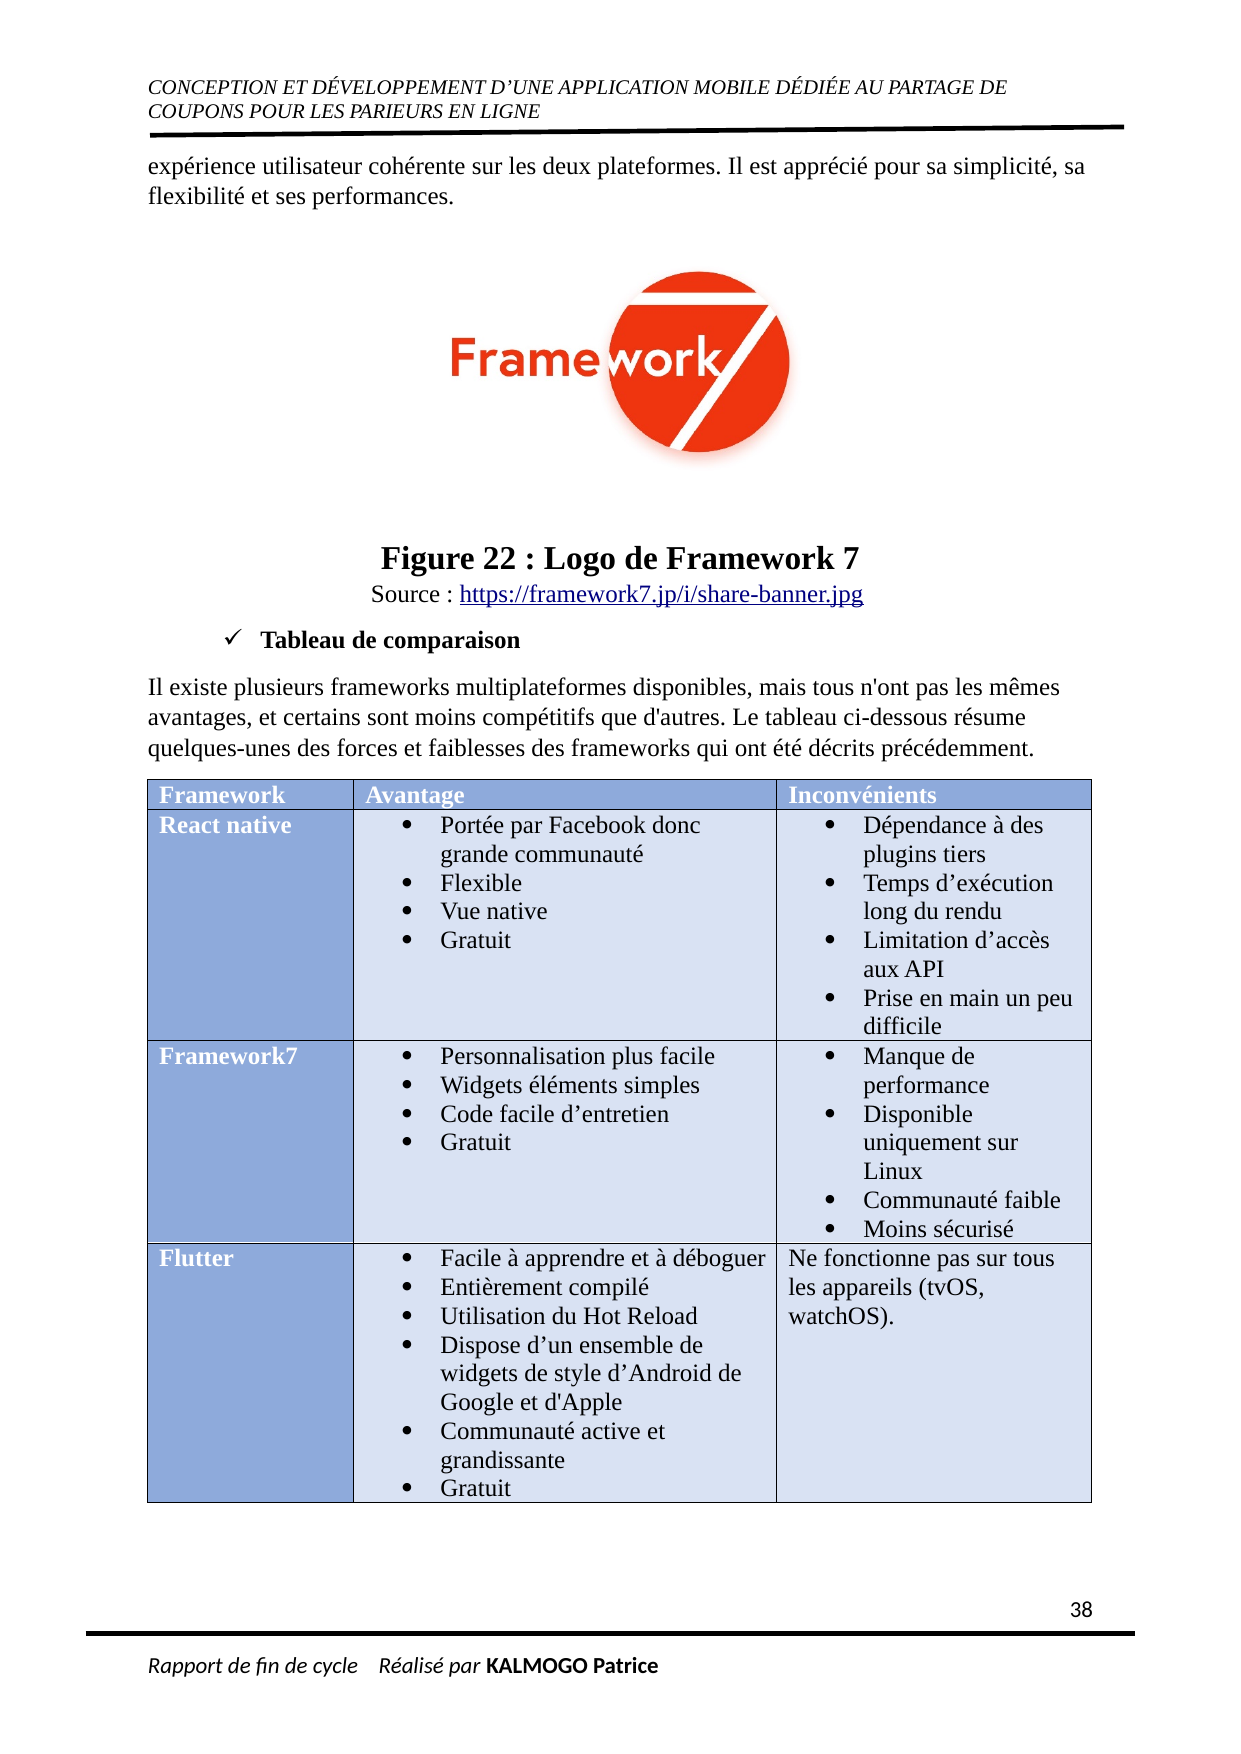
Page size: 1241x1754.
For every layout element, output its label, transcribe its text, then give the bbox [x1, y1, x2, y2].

table_cell Dépendance à des plugins tiers Temps d’exécution long du rendu Limitation d’accès aux API Prise en main un peu difficile [777, 810, 1091, 1040]
table_cell Framework7 [148, 1041, 353, 1242]
table_cell Personnalisation plus facile Widgets éléments simples Code facile d’entretien Gratuit [354, 1041, 776, 1242]
table_cell Facile à apprendre et à déboguer Entièrement compilé Utilisation du Hot Reload Dispose d’un ensemble de widgets de style d’Android de Google et d'Apple Communauté active et grandissante Gratuit [354, 1244, 776, 1502]
table_cell Flutter [148, 1244, 353, 1502]
table_header Avantage [354, 780, 776, 809]
text Il existe plusieurs frameworks multiplateformes disponibles, mais tous n'ont pas les mêmes avantages, et certains sont moins compétitifs que d'autres. Le tableau ci-dessous résume quelques-unes des forces et faiblesses des frameworks qui ont été décrits précédemment. [148, 672, 1093, 761]
subtitle Figure 22 : Logo de Framework 7 [148, 539, 1093, 577]
text expérience utilisateur cohérente sur les deux plateformes. Il est apprécié pour sa simplicité, sa flexibilité et ses performances. [148, 151, 1093, 210]
table_cell Portée par Facebook donc grande communauté Flexible Vue native Gratuit [354, 810, 776, 1040]
table_header Inconvénients [777, 780, 1091, 809]
table_header Framework [148, 780, 353, 809]
text Source : https://framework7.jp/i/share-banner.jpg [148, 579, 1093, 608]
table_cell Manque de performance Disponible uniquement sur Linux Communauté faible Moins sécurisé [777, 1041, 1091, 1242]
table_cell Ne fonctionne pas sur tous les appareils (tvOS, watchOS). [777, 1244, 1091, 1502]
table_cell React native [148, 810, 353, 1040]
list Tableau de comparaison [223, 626, 1093, 654]
